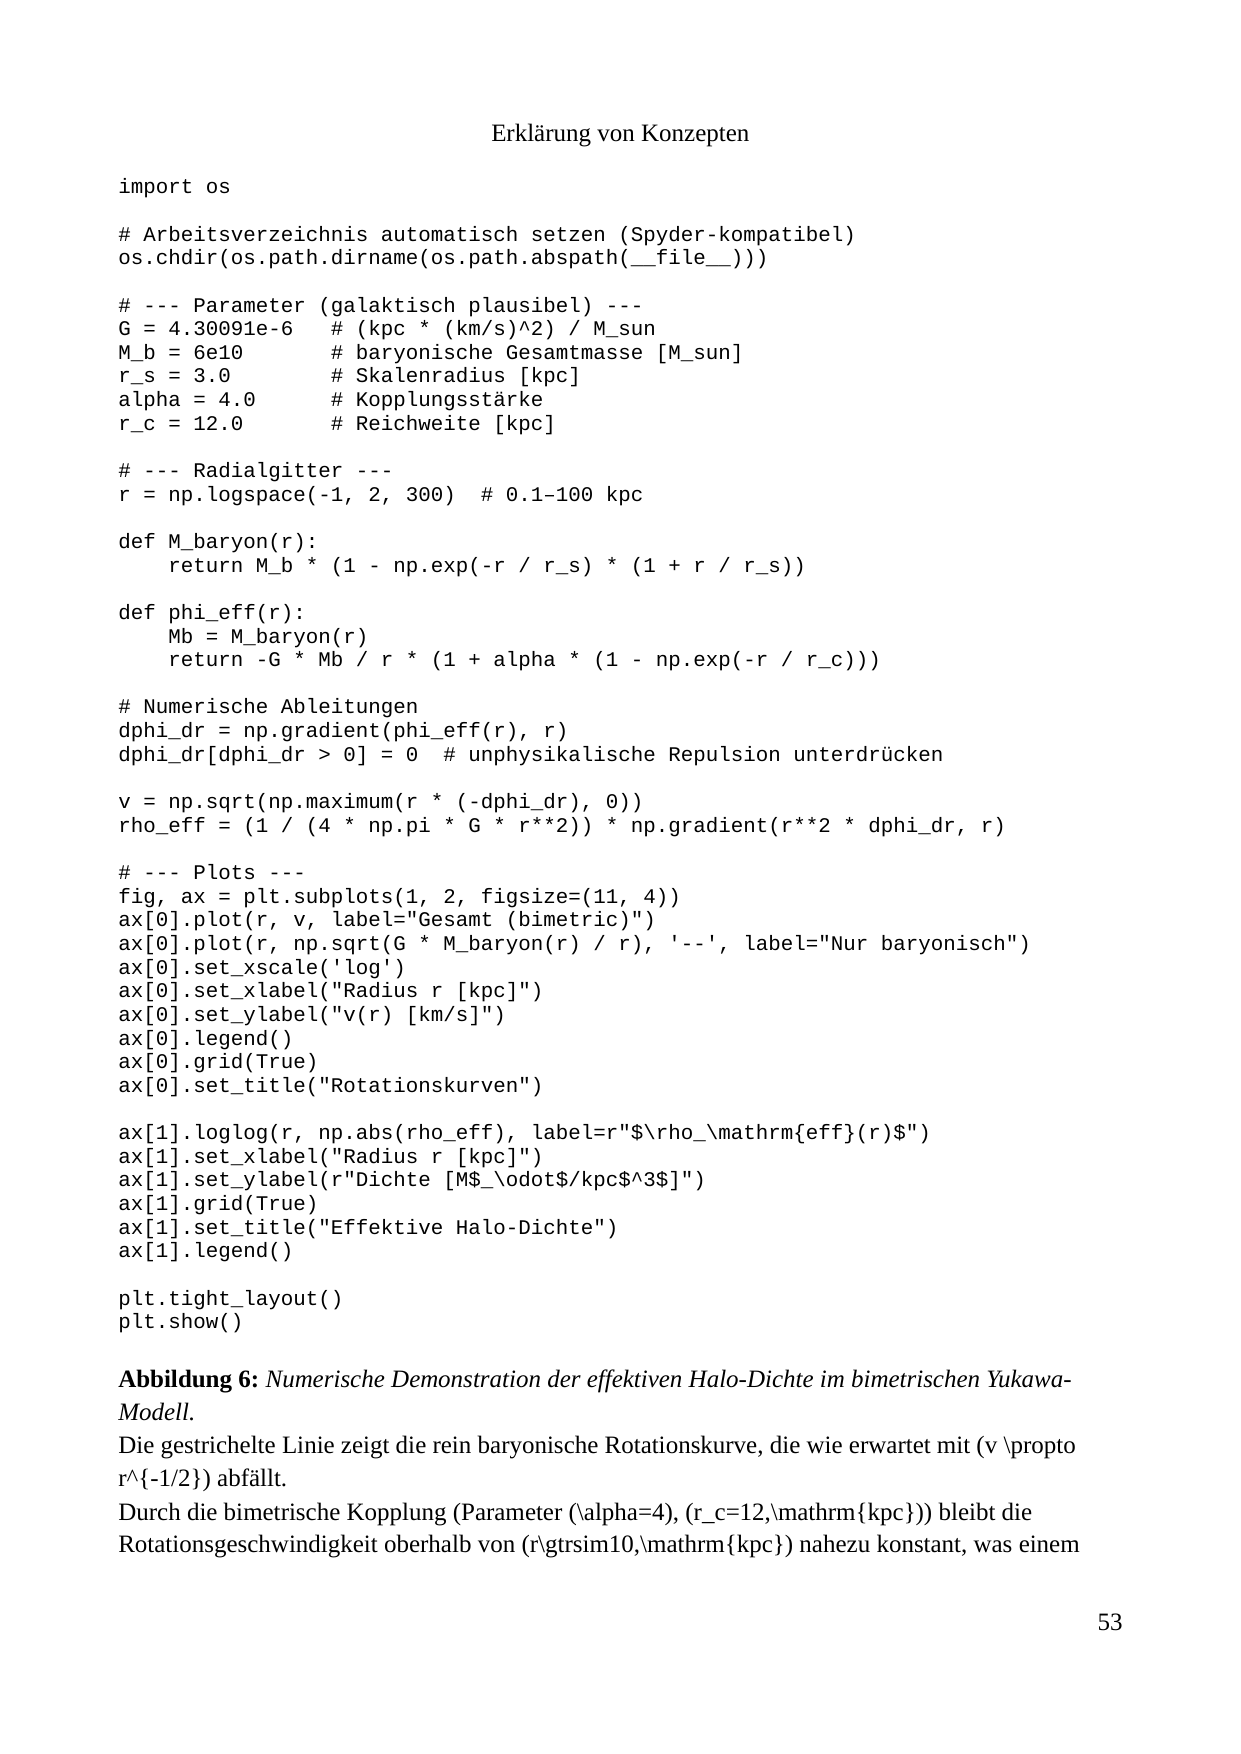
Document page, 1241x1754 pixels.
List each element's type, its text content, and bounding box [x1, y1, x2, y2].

text r_c = 12.0 # Reichweite [kpc] [118, 413, 1122, 436]
text Abbildung 6: Numerische Demonstration der effektiven Halo-Dichte im bimetrischen Yukawa-Modell. Die gestrichelte Linie zeigt die rein baryonische Rotationskurve, die wie erwartet mit (v \propto r^{-1/2}) abfällt. Durch die bimetrische Kopplung (Parameter (\alpha=4), (r_c=12,\mathrm{kpc})) bleibt die Rotationsgeschwindigkeit oberhalb von (r\gtrsim10,\mathrm{kpc}) nahezu konstant, was einem [118, 1364, 1122, 1558]
text r_s = 3.0 # Skalenradius [kpc] [118, 366, 1122, 389]
text dphi_dr = np.gradient(phi_eff(r), r) [118, 720, 1122, 744]
text ax[0].set_ylabel("v(r) [km/s]") [118, 1004, 1122, 1028]
text ax[0].legend() [118, 1028, 1122, 1051]
text ax[0].set_xlabel("Radius r [kpc]") [118, 980, 1122, 1004]
text v = np.sqrt(np.maximum(r * (-dphi_dr), 0)) [118, 791, 1122, 815]
text dphi_dr[dphi_dr > 0] = 0 # unphysikalische Repulsion unterdrücken [118, 744, 1122, 767]
text ax[1].loglog(r, np.abs(rho_eff), label=r"$\rho_\mathrm{eff}(r)$") [118, 1122, 1122, 1146]
text # --- Radialgitter --- [118, 460, 1122, 484]
text def M_baryon(r): [118, 531, 1122, 555]
text ax[0].grid(True) [118, 1051, 1122, 1075]
text ax[0].plot(r, v, label="Gesamt (bimetric)") [118, 909, 1122, 933]
text ax[1].legend() [118, 1240, 1122, 1264]
text # --- Parameter (galaktisch plausibel) --- [118, 294, 1122, 318]
text return -G * Mb / r * (1 + alpha * (1 - np.exp(-r / r_c))) [118, 649, 1122, 673]
text plt.tight_layout() [118, 1288, 1122, 1311]
text ax[1].set_xlabel("Radius r [kpc]") [118, 1146, 1122, 1169]
text rho_eff = (1 / (4 * np.pi * G * r**2)) * np.gradient(r**2 * dphi_dr, r) [118, 815, 1122, 838]
text os.chdir(os.path.dirname(os.path.abspath(__file__))) [118, 247, 1122, 271]
text # Numerische Ableitungen [118, 697, 1122, 720]
text ax[0].set_title("Rotationskurven") [118, 1075, 1122, 1098]
text ax[0].plot(r, np.sqrt(G * M_baryon(r) / r), '--', label="Nur baryonisch") [118, 933, 1122, 957]
text # --- Plots --- [118, 862, 1122, 886]
text ax[1].set_ylabel(r"Dichte [M$_\odot$/kpc$^3$]") [118, 1169, 1122, 1193]
text M_b = 6e10 # baryonische Gesamtmasse [M_sun] [118, 342, 1122, 366]
text ax[0].set_xscale('log') [118, 957, 1122, 980]
text ax[1].grid(True) [118, 1193, 1122, 1217]
text fig, ax = plt.subplots(1, 2, figsize=(11, 4)) [118, 886, 1122, 909]
text def phi_eff(r): [118, 602, 1122, 626]
text alpha = 4.0 # Kopplungsstärke [118, 389, 1122, 413]
text ax[1].set_title("Effektive Halo-Dichte") [118, 1217, 1122, 1240]
text r = np.logspace(-1, 2, 300) # 0.1–100 kpc [118, 484, 1122, 507]
text G = 4.30091e-6 # (kpc * (km/s)^2) / M_sun [118, 318, 1122, 342]
text import os [118, 176, 1122, 200]
text plt.show() [118, 1311, 1122, 1335]
text return M_b * (1 - np.exp(-r / r_s) * (1 + r / r_s)) [118, 555, 1122, 578]
text Mb = M_baryon(r) [118, 626, 1122, 649]
text # Arbeitsverzeichnis automatisch setzen (Spyder-kompatibel) [118, 224, 1122, 247]
